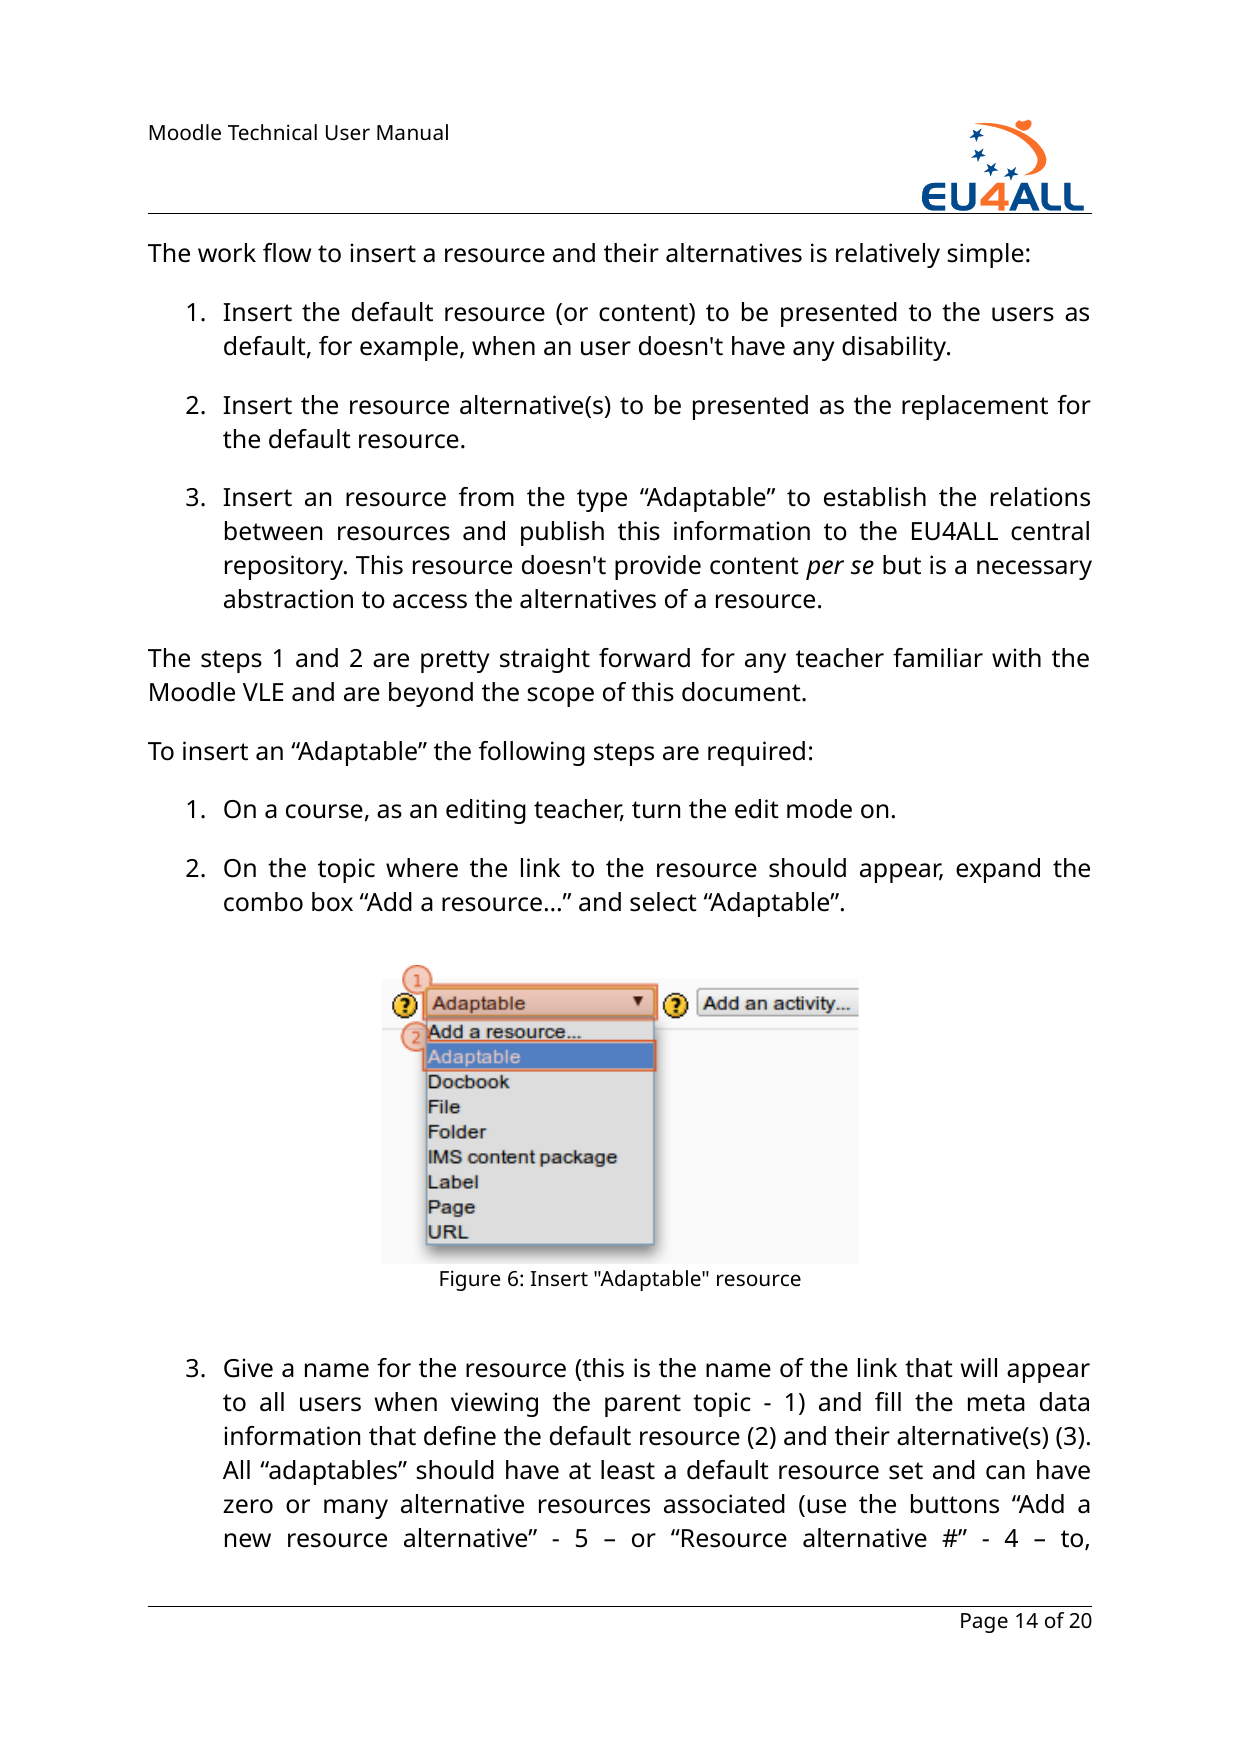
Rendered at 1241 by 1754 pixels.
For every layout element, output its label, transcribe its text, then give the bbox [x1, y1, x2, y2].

list On a course, as an editing teacher, turn the edit mode on. [185, 792, 1092, 826]
list Insert an resource from the type “Adaptable” to establish the relations between resources and publish this information to the EU4ALL central repository. This resource doesn't provide content per se but is a necessary abstraction to access the alternatives of a resource. [185, 480, 1092, 616]
list Give a name for the resource (this is the name of the link that will appear to all users when viewing the parent topic - 1) and fill the meta data information that define the default resource (2) and their alternative(s) (3). All “adaptables” should have at least a default resource set and can have zero or many alternative resources associated (use the buttons “Add a new resource alternative” - 5 – or “Resource alternative #” - 4 – to, [185, 1351, 1092, 1555]
text The steps 1 and 2 are pretty straight forward for any teacher familiar with the Moodle VLE and are beyond the scope of this document. [148, 641, 1092, 709]
list Insert the default resource (or content) to be presented to the users as default, for example, when an user doesn't have any disability. [185, 295, 1092, 363]
list On the topic where the link to the resource should appear, expand the combo box “Add a resource...” and select “Adaptable”. [185, 851, 1092, 953]
list Insert the resource alternative(s) to be presented as the replacement for the default resource. [185, 388, 1092, 456]
text The work flow to insert a resource and their alternatives is relatively simple: [148, 236, 1092, 270]
picture [382, 965, 859, 1264]
text To insert an “Adaptable” the following steps are required: [148, 734, 1092, 768]
text Figure 6: Insert "Adaptable" resource [382, 1264, 858, 1293]
